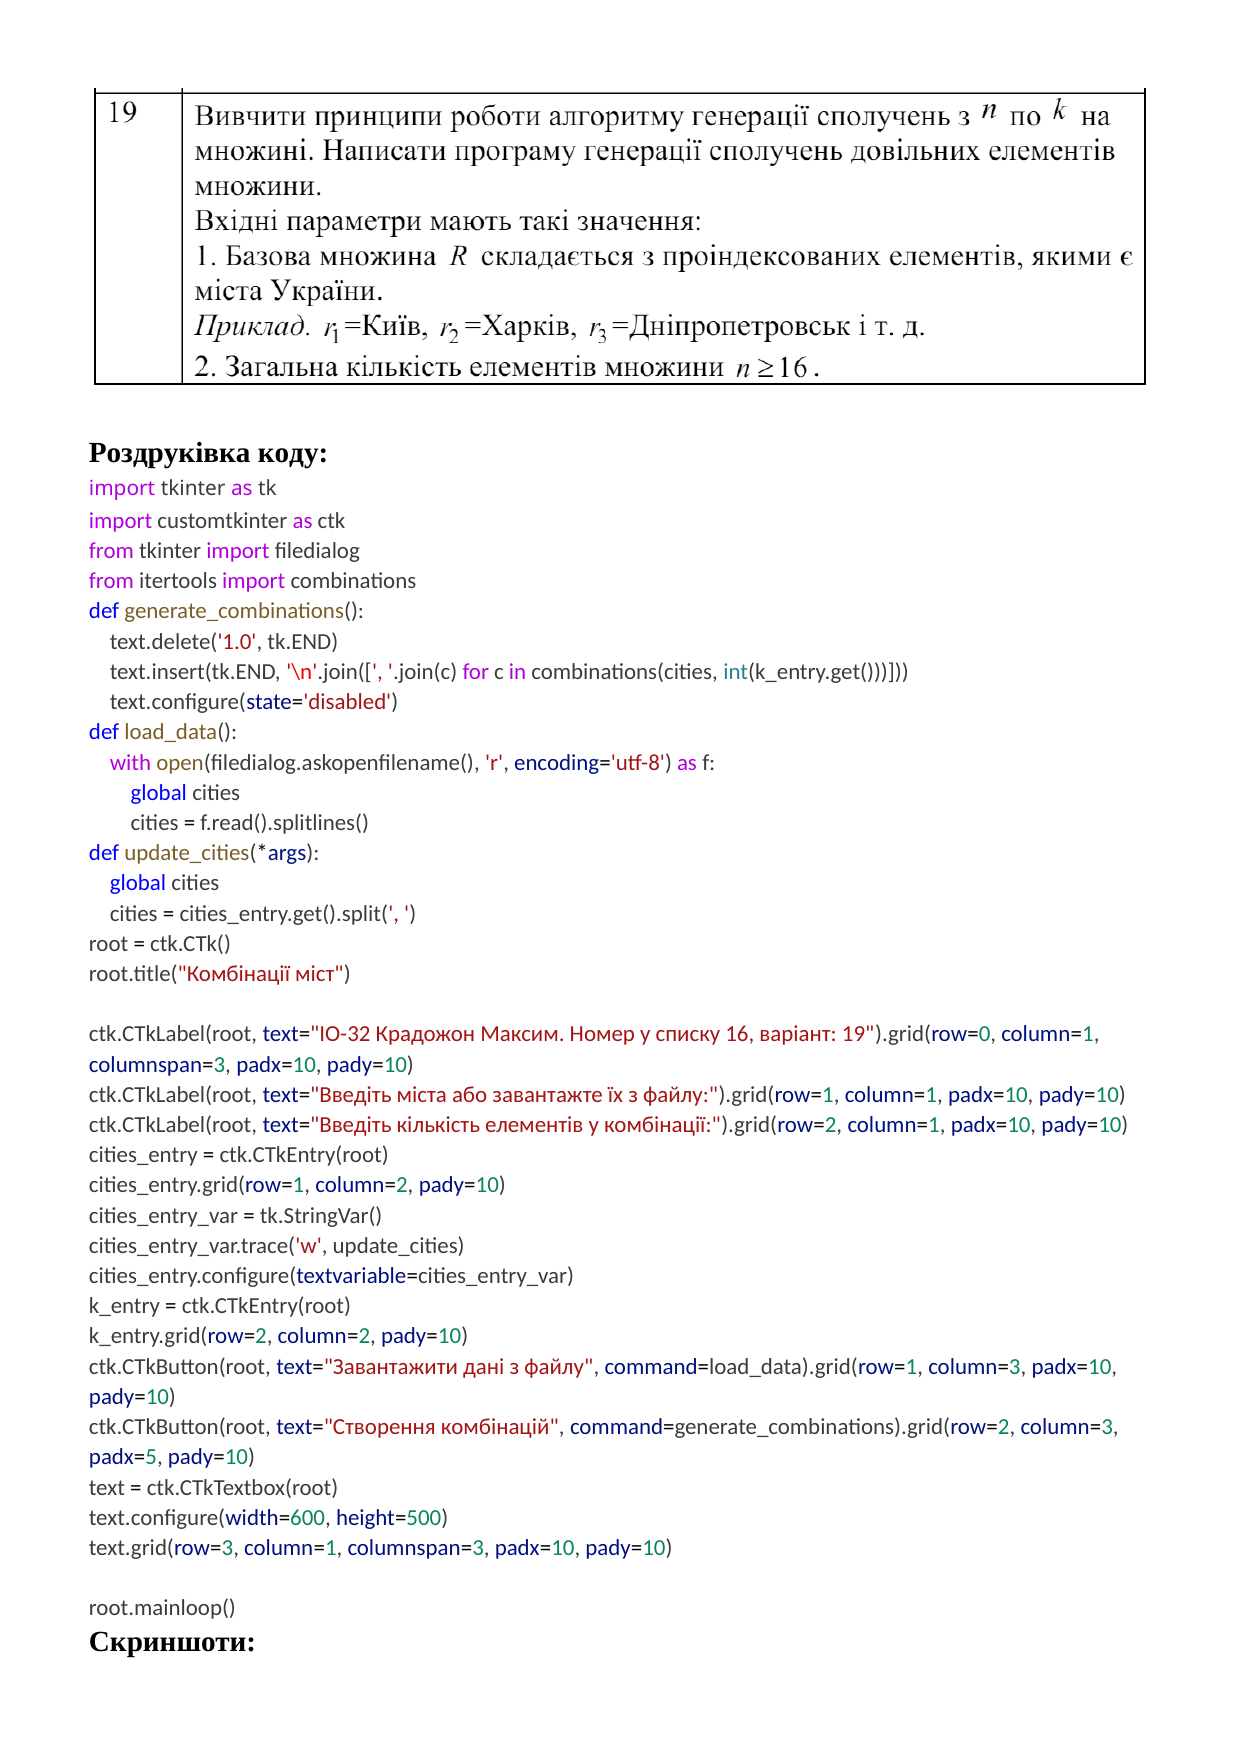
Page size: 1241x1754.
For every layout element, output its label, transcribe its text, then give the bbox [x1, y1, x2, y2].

text from tkinter import filedialog [89, 536, 1152, 564]
text root.title("Комбінації міст") [89, 959, 1152, 987]
text text.insert(tk.END, '\n'.join([', '.join(c) for c in combinations(cities, int(k_entry.get()))])) [89, 657, 1152, 685]
text text.configure(state='disabled') [89, 687, 1152, 715]
text root = ctk.CTk() [89, 929, 1152, 957]
text text.configure(width=600, height=500) [89, 1503, 1152, 1531]
text Роздруківка коду: [89, 435, 1152, 468]
text cities_entry.configure(textvariable=cities_entry_var) [89, 1261, 1152, 1289]
text Скриншоти: [89, 1624, 1152, 1657]
text import customtkinter as ctk [89, 506, 1152, 534]
text text.grid(row=3, column=1, columnspan=3, padx=10, pady=10) [89, 1533, 1152, 1561]
text global cities [89, 778, 1152, 806]
text ctk.CTkLabel(root, text="Введіть кількість елементів у комбінації:").grid(row=2, column=1, padx=10, pady=10) [89, 1110, 1152, 1138]
text cities_entry = ctk.CTkEntry(root) [89, 1140, 1152, 1168]
text global cities [89, 868, 1152, 896]
text def load_data(): [89, 717, 1152, 745]
text k_entry.grid(row=2, column=2, pady=10) [89, 1322, 1152, 1349]
text text.delete('1.0', tk.END) [89, 627, 1152, 655]
text import tkinter as tk [89, 473, 1152, 502]
text ctk.CTkLabel(root, text="Введіть міста або завантажте їх з файлу:").grid(row=1, column=1, padx=10, pady=10) [89, 1080, 1152, 1108]
text ctk.CTkButton(root, text="Створення комбінацій", command=generate_combinations).grid(row=2, column=3, padx=5, pady=10) [89, 1412, 1152, 1470]
picture [88, 88, 1152, 392]
text k_entry = ctk.CTkEntry(root) [89, 1291, 1152, 1319]
text cities_entry.grid(row=1, column=2, pady=10) [89, 1171, 1152, 1198]
text text = ctk.CTkTextbox(root) [89, 1473, 1152, 1501]
text cities = cities_entry.get().split(', ') [89, 899, 1152, 927]
text cities = f.read().splitlines() [89, 808, 1152, 836]
text cities_entry_var = tk.StringVar() [89, 1201, 1152, 1229]
text from itertools import combinations [89, 566, 1152, 594]
text ctk.CTkLabel(root, text="ІО-32 Крадожон Максим. Номер у списку 16, варіант: 19").grid(row=0, column=1, columnspan=3, padx=10, pady=10) [89, 1019, 1152, 1078]
text ctk.CTkButton(root, text="Завантажити дані з файлу", command=load_data).grid(row=1, column=3, padx=10, pady=10) [89, 1352, 1152, 1410]
text with open(filedialog.askopenfilename(), 'r', encoding='utf-8') as f: [89, 748, 1152, 776]
text def update_cities(*args): [89, 838, 1152, 866]
text root.mainloop() [89, 1593, 1152, 1621]
text def generate_combinations(): [89, 597, 1152, 624]
text cities_entry_var.trace('w', update_cities) [89, 1231, 1152, 1259]
